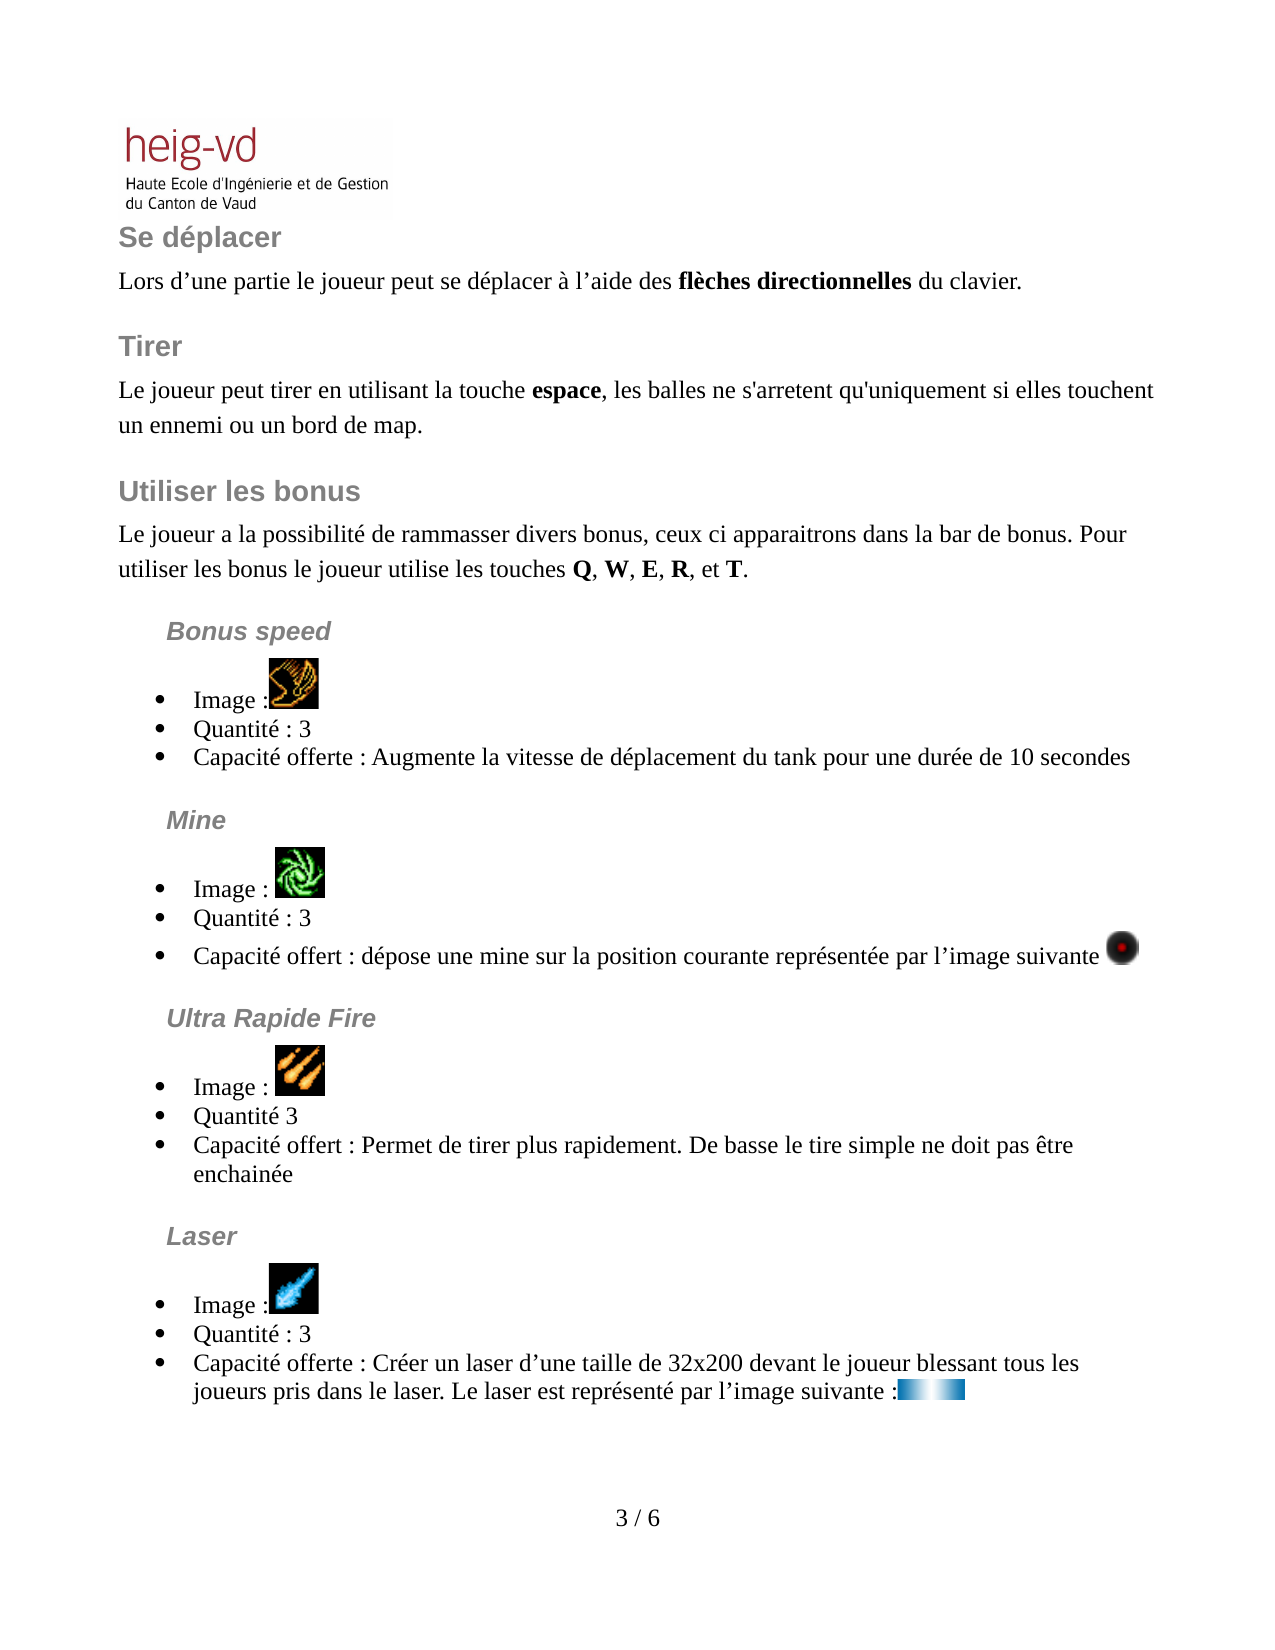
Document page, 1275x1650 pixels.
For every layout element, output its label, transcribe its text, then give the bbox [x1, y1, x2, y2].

subtitle Laser [166, 1221, 1157, 1251]
picture [897, 1379, 965, 1400]
picture [118, 118, 393, 220]
picture [268, 1263, 319, 1314]
list Image : [156, 1263, 1157, 1319]
picture [268, 658, 319, 709]
picture [1106, 931, 1139, 965]
list Image : [156, 847, 1157, 903]
list Image : [156, 658, 1157, 714]
list Quantité : 3 [156, 903, 1157, 931]
list Capacité offert : Permet de tirer plus rapidement. De basse le tire simple ne doit pas être enchainée [156, 1130, 1157, 1187]
text Le joueur peut tirer en utilisant la touche espace, les balles ne s'arretent qu'uniquement si elles touchent un ennemi ou un bord de map. [118, 375, 1157, 439]
list Capacité offert : dépose une mine sur la position courante représentée par l’image suivante [156, 931, 1157, 970]
list Quantité : 3 [156, 1319, 1157, 1348]
subtitle Mine [166, 804, 1157, 835]
list Quantité 3 [156, 1101, 1157, 1130]
text Lors d’une partie le joueur peut se déplacer à l’aide des flèches directionnelles du clavier. [118, 266, 1157, 294]
subtitle Se déplacer [118, 220, 1157, 253]
subtitle Utiliser les bonus [118, 473, 1157, 507]
list Capacité offerte : Créer un laser d’une taille de 32x200 devant le joueur blessant tous les joueurs pris dans le laser. Le laser est représenté par l’image suivante : [156, 1348, 1157, 1405]
text Le joueur a la possibilité de rammasser divers bonus, ceux ci apparaitrons dans la bar de bonus. Pour utiliser les bonus le joueur utilise les touches Q, W, E, R, et T. [118, 519, 1157, 583]
subtitle Ultra Rapide Fire [166, 1003, 1157, 1033]
subtitle Bonus speed [166, 616, 1157, 646]
list Quantité : 3 [156, 714, 1157, 742]
list Capacité offerte : Augmente la vitesse de déplacement du tank pour une durée de 10 secondes [156, 742, 1157, 771]
picture [275, 847, 325, 898]
subtitle Tirer [118, 329, 1157, 363]
picture [275, 1045, 325, 1096]
list Image : [156, 1046, 1157, 1101]
